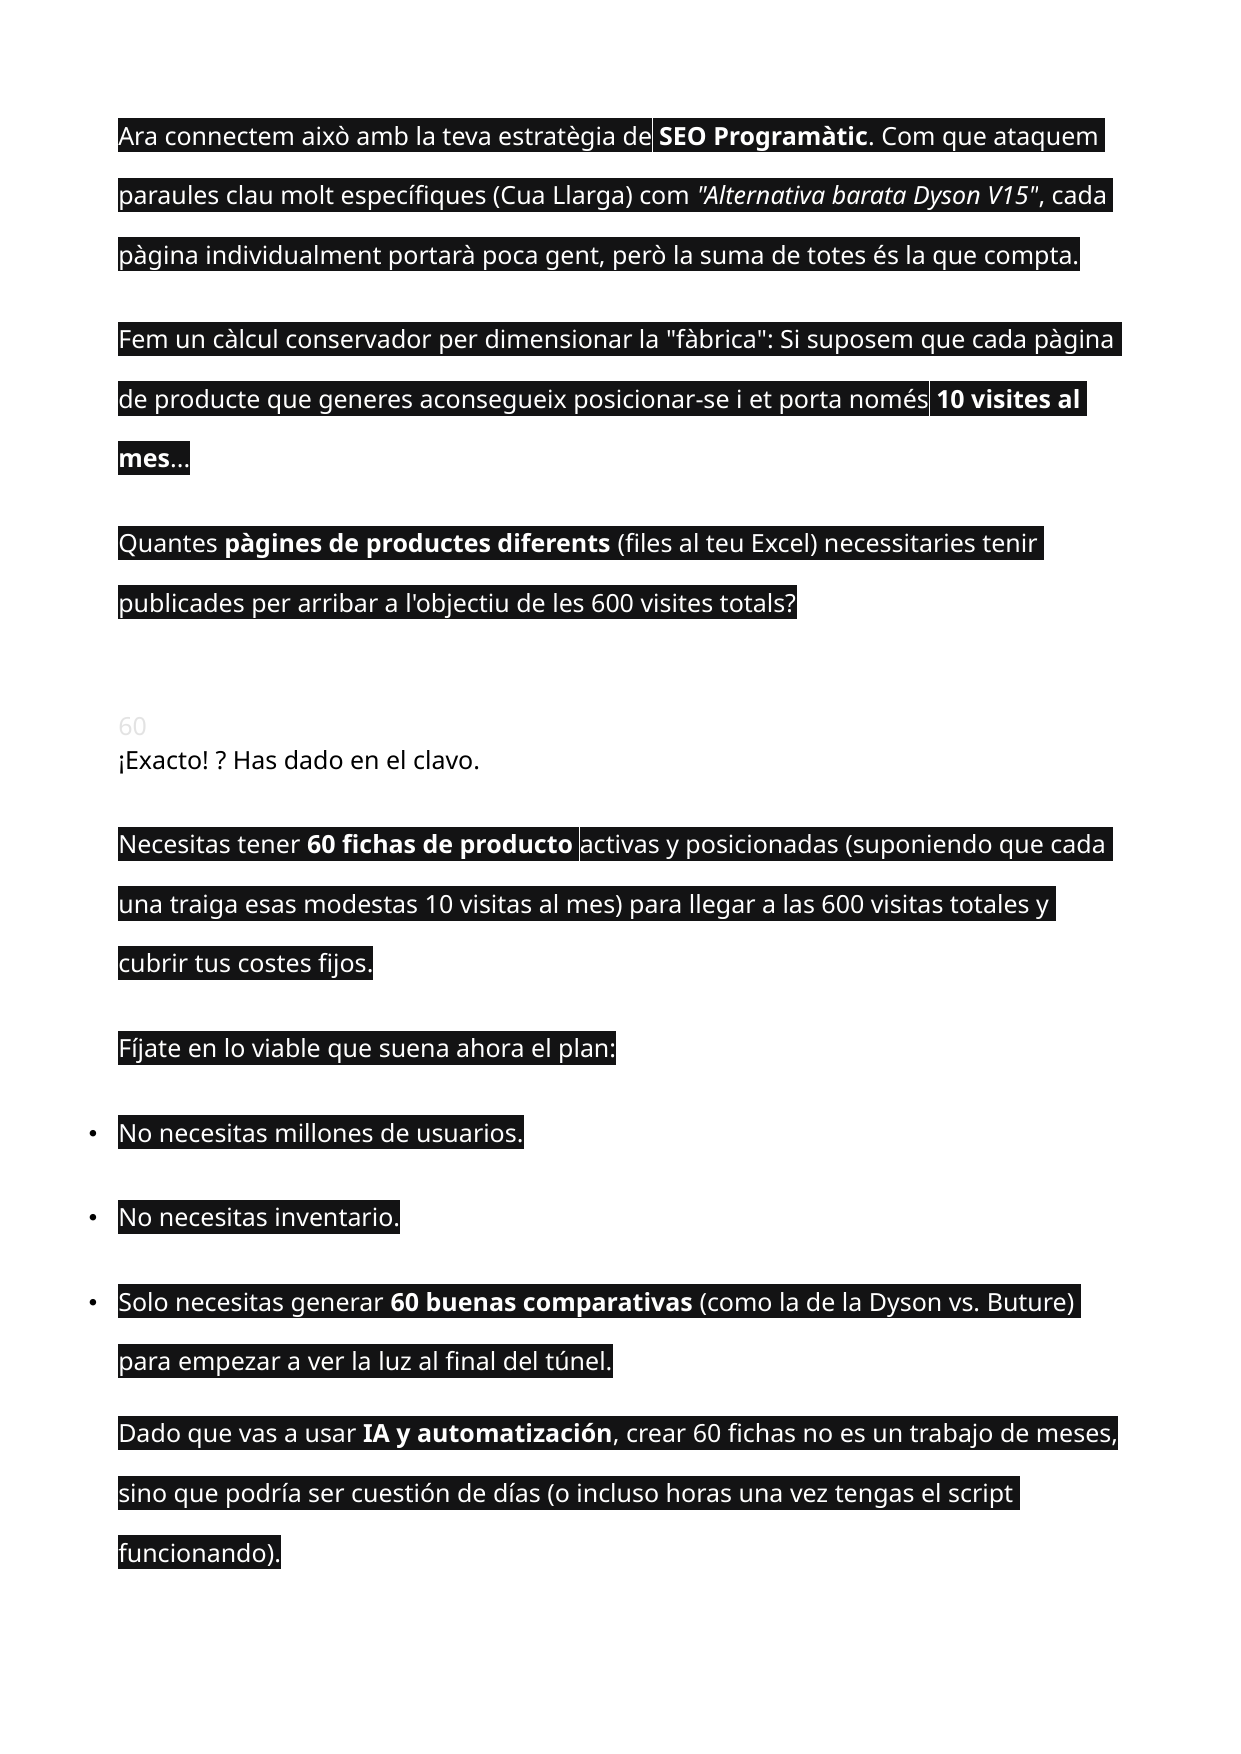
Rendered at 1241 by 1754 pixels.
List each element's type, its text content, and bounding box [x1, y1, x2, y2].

text 60 [118, 698, 1122, 742]
list Solo necesitas generar 60 buenas comparativas (como la de la Dyson vs. Buture) para empezar a ver la luz al final del túnel. [118, 1284, 1122, 1378]
text Ara connectem això amb la teva estratègia de SEO Programàtic. Com que ataquem paraules clau molt específiques (Cua Llarga) com "Alternativa barata Dyson V15", cada pàgina individualment portarà poca gent, però la suma de totes és la que compta. [118, 118, 1122, 271]
text Necesitas tener 60 fichas de producto activas y posicionadas (suponiendo que cada una traiga esas modestas 10 visitas al mes) para llegar a las 600 visitas totales y cubrir tus costes fijos. [118, 827, 1122, 980]
list No necesitas millones de usuarios. [118, 1115, 1122, 1149]
list No necesitas inventario. [118, 1200, 1122, 1234]
text Fem un càlcul conservador per dimensionar la "fàbrica": Si suposem que cada pàgina de producte que generes aconsegueix posicionar-se i et porta només 10 visites al mes... [118, 322, 1122, 475]
text ¡Exacto! ? Has dado en el clavo. [118, 742, 1122, 776]
text Quantes pàgines de productes diferents (files al teu Excel) necessitaries tenir publicades per arribar a l'objectiu de les 600 visites totals? [118, 526, 1122, 619]
text Fíjate en lo viable que suena ahora el plan: [118, 1031, 1122, 1065]
text Dado que vas a usar IA y automatización, crear 60 fichas no es un trabajo de meses, sino que podría ser cuestión de días (o incluso horas una vez tengas el script funcionando). [118, 1416, 1122, 1569]
